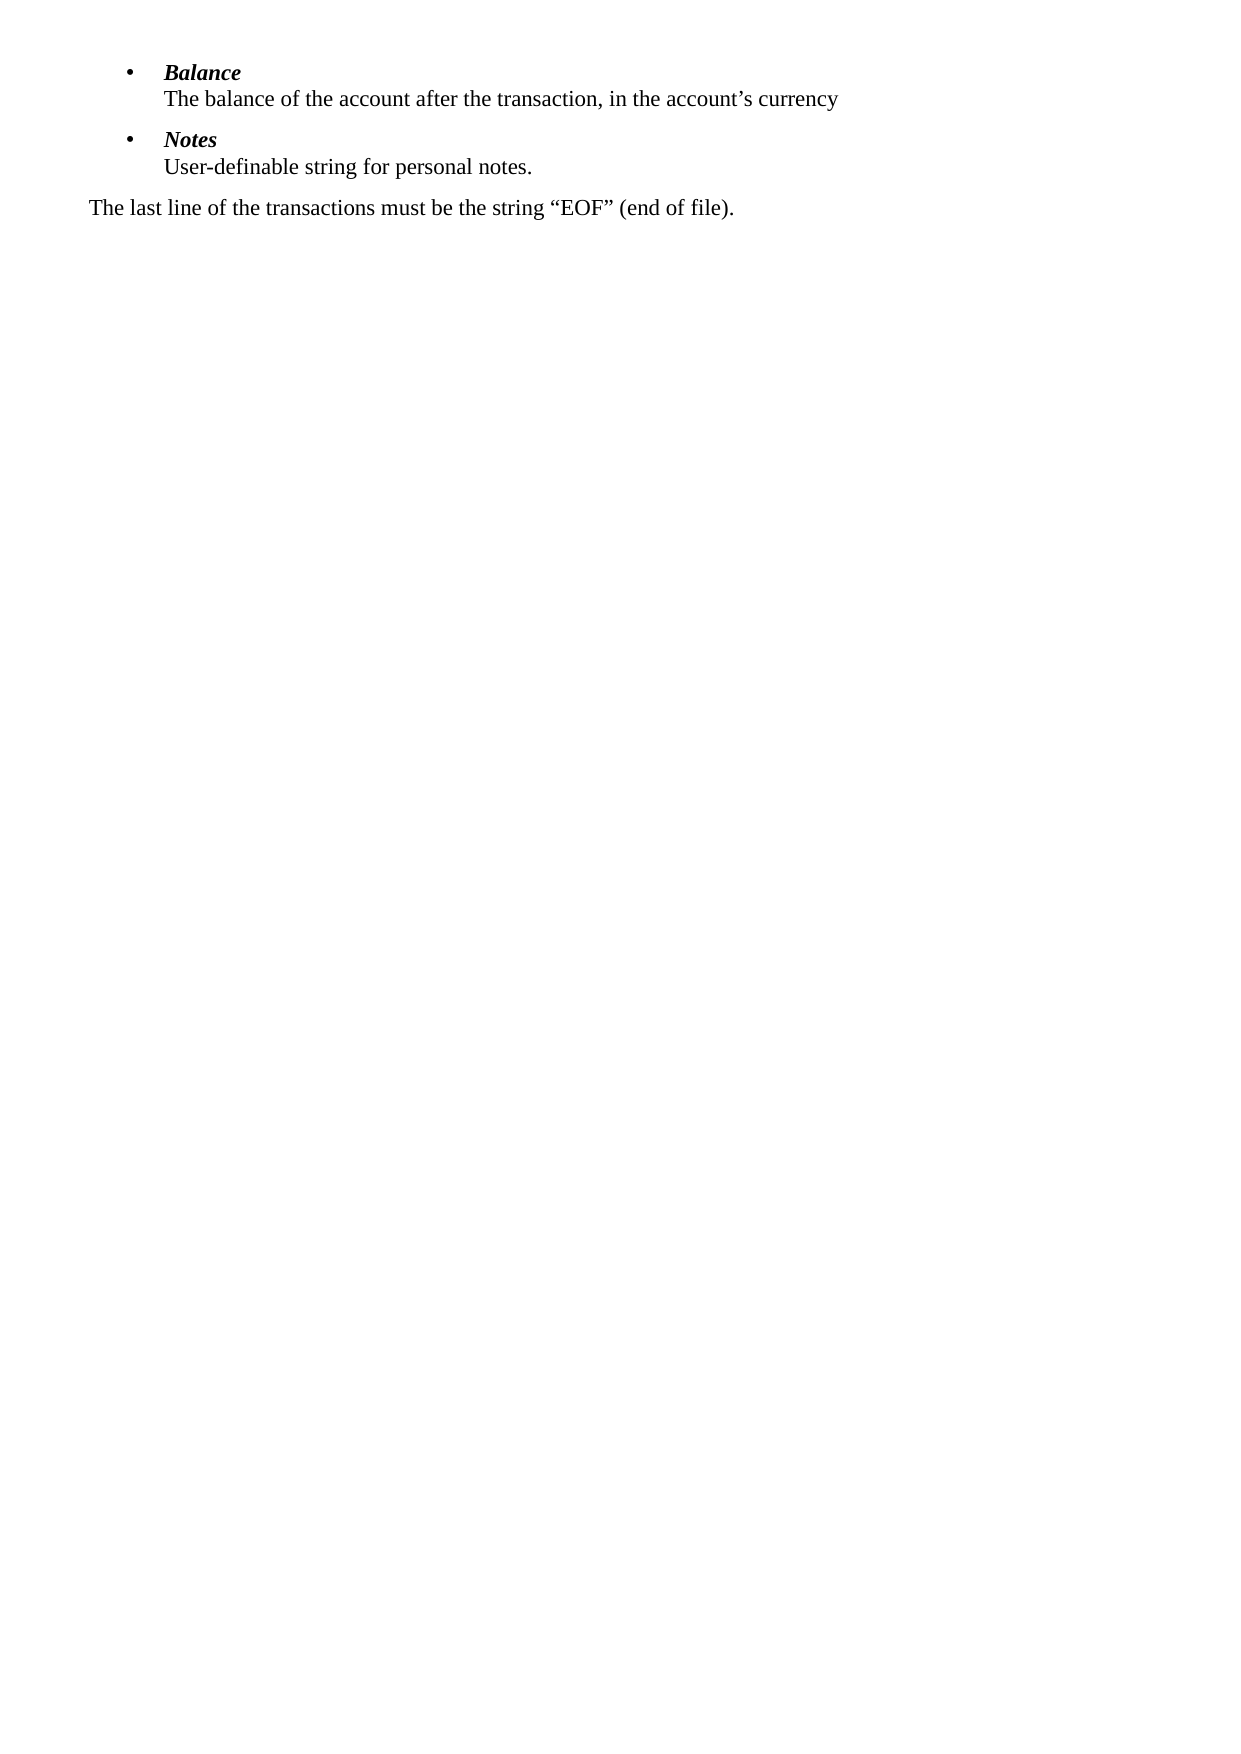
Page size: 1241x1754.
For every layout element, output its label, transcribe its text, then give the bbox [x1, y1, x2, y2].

text The last line of the transactions must be the string “EOF” (end of file). [88, 194, 1152, 220]
list Balance The balance of the account after the transaction, in the account’s currency [126, 59, 1152, 112]
list Notes User-definable string for personal notes. [126, 126, 1152, 179]
